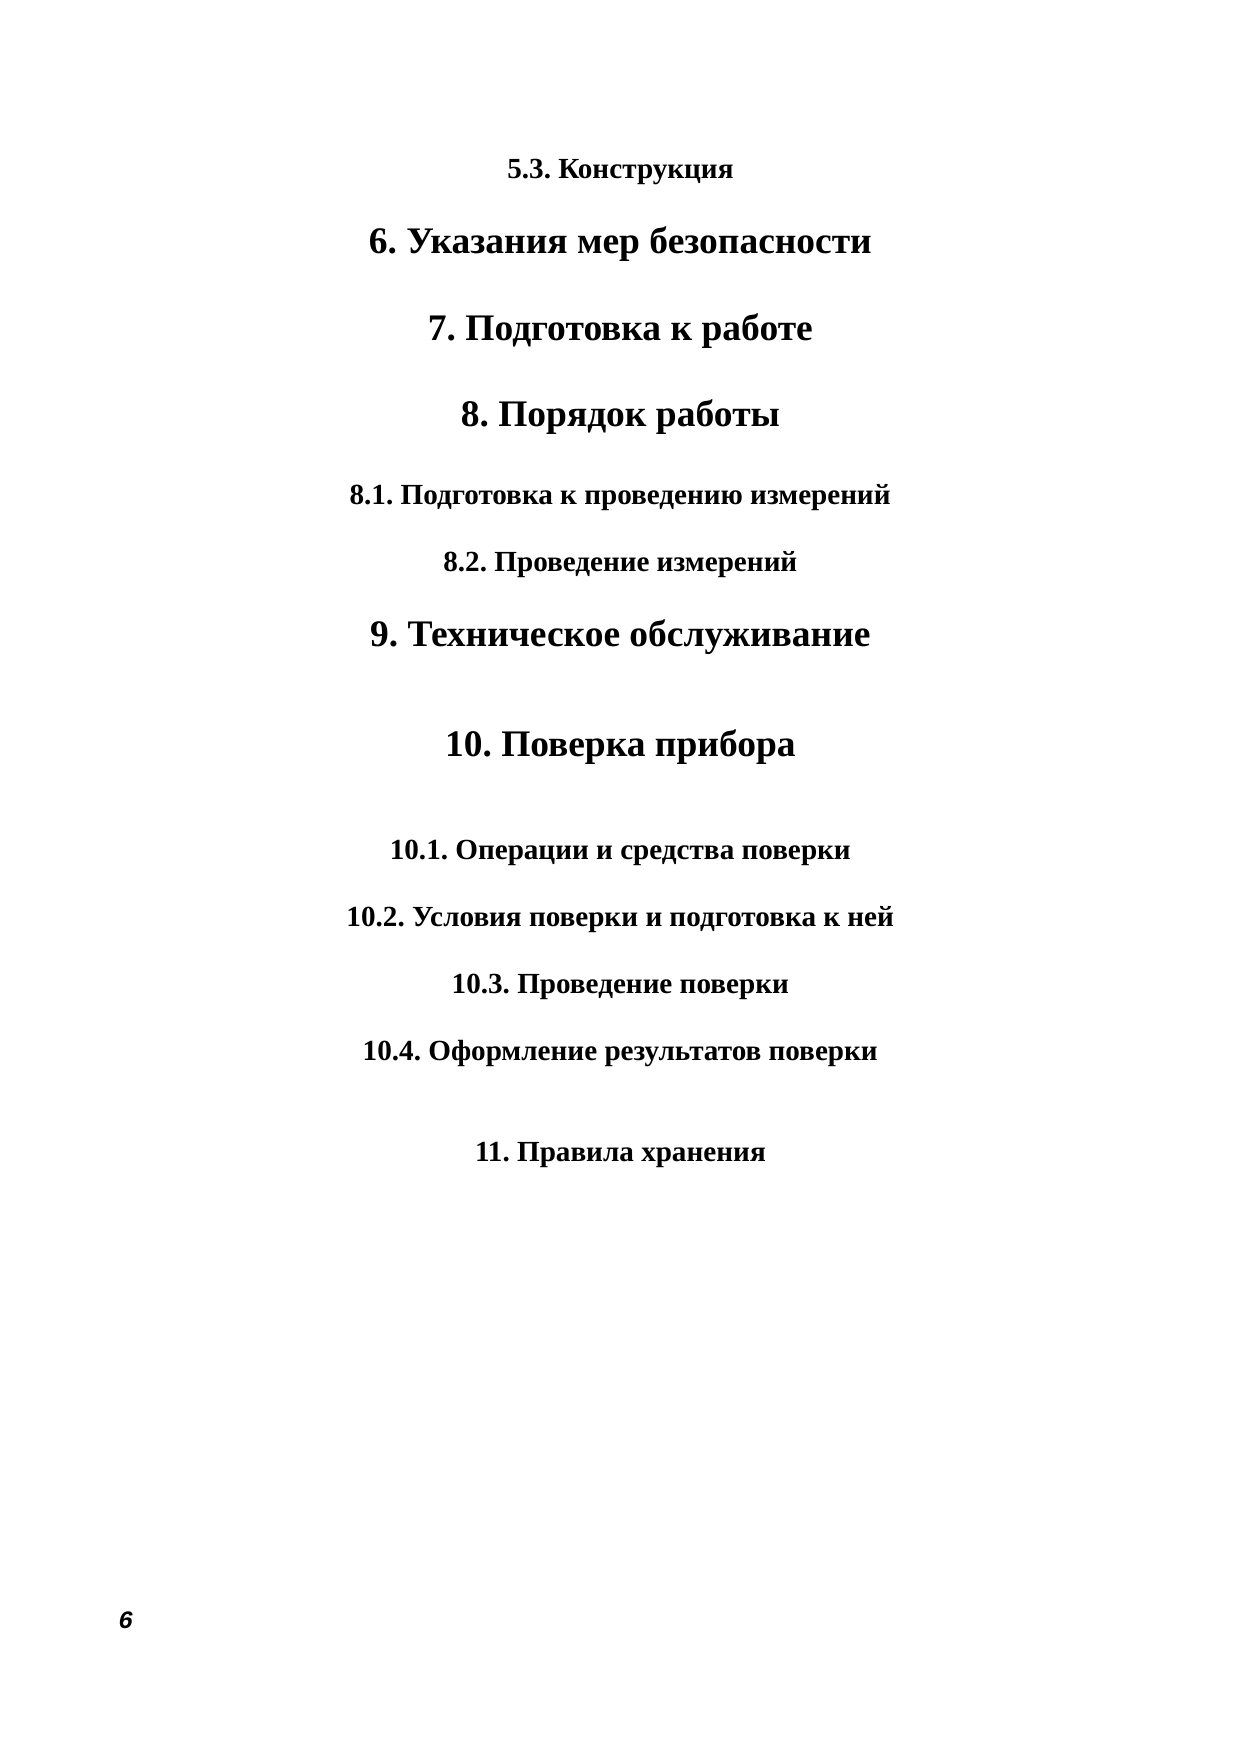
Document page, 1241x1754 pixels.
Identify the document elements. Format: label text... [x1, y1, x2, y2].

text 10.4. Оформление результатов поверки [118, 1033, 1122, 1067]
text 7. Подготовка к работе [118, 305, 1122, 348]
text 5.3. Конструкция [118, 152, 1122, 185]
text 10.2. Условия поверки и подготовка к ней [118, 899, 1122, 933]
text 11. Правила хранения [118, 1134, 1122, 1167]
text 8. Порядок работы [118, 391, 1122, 434]
text 8.1. Подготовка к проведению измерений [118, 477, 1122, 511]
text 9. Техническое обслуживание [118, 612, 1122, 655]
text 8.2. Проведение измерений [118, 544, 1122, 578]
text 6. Указания мер безопасности [118, 219, 1122, 262]
text 10.3. Проведение поверки [118, 966, 1122, 1000]
text 10.1. Операции и средства поверки [118, 832, 1122, 866]
text 10. Поверка прибора [118, 722, 1122, 765]
